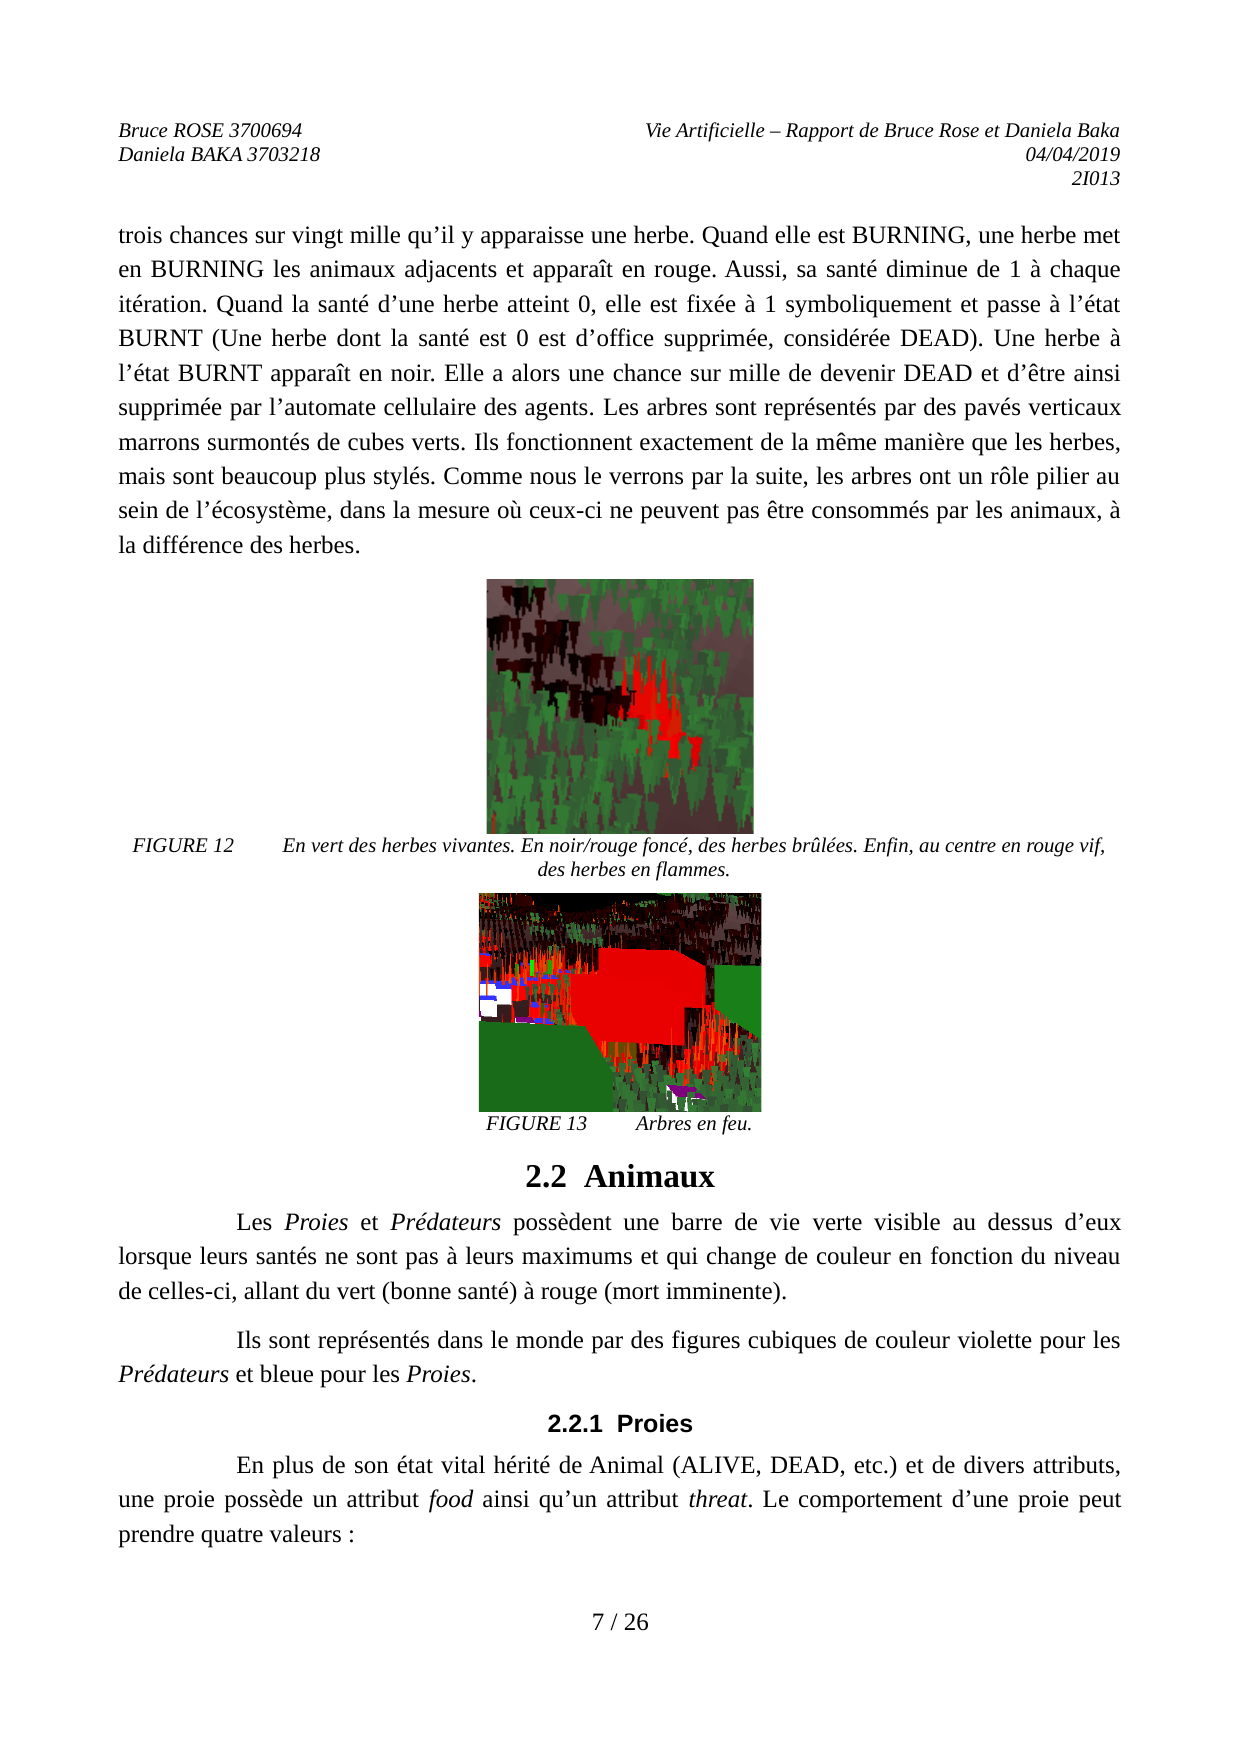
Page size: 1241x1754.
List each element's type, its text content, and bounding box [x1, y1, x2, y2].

list Arbres en feu. [118, 894, 1122, 1135]
subtitle Proies [118, 1408, 1122, 1437]
picture [530, 579, 641, 834]
text trois chances sur vingt mille qu’il y apparaisse une herbe. Quand elle est BURNING, une herbe met en BURNING les animaux adjacents et apparaît en rouge. Aussi, sa santé diminue de 1 à chaque itération. Quand la santé d’une herbe atteint 0, elle est fixée à 1 symboliquement et passe à l’état BURNT (Une herbe dont la santé est 0 est d’office supprimée, considérée DEAD). Une herbe à l’état BURNT apparaît en noir. Elle a alors une chance sur mille de devenir DEAD et d’être ainsi supprimée par l’automate cellulaire des agents. Les arbres sont représentés par des pavés verticaux marrons surmontés de cubes verts. Ils fonctionnent exactement de la même manière que les herbes, mais sont beaucoup plus stylés. Comme nous le verrons par la suite, les arbres ont un rôle pilier au sein de l’écosystème, dans la mesure où ceux-ci ne peuvent pas être consommés par les animaux, à la différence des herbes. [118, 220, 1122, 559]
text En plus de son état vital hérité de Animal (ALIVE, DEAD, etc.) et de divers attributs, une proie possède un attribut food ainsi qu’un attribut threat. Le comportement d’une proie peut prendre quatre valeurs : [118, 1450, 1122, 1547]
picture [512, 893, 654, 1112]
subtitle Animaux [118, 1156, 1122, 1194]
text Ils sont représentés dans le monde par des figures cubiques de couleur violette pour les Prédateurs et bleue pour les Proies. [118, 1325, 1122, 1388]
text Les Proies et Prédateurs possèdent une barre de vie verte visible au dessus d’eux lorsque leurs santés ne sont pas à leurs maximums et qui change de couleur en fonction du niveau de celles-ci, allant du vert (bonne santé) à rouge (mort imminente). [118, 1207, 1122, 1305]
list En vert des herbes vivantes. En noir/rouge foncé, des herbes brûlées. Enfin, au centre en rouge vif, des herbes en flammes. [118, 579, 1122, 881]
